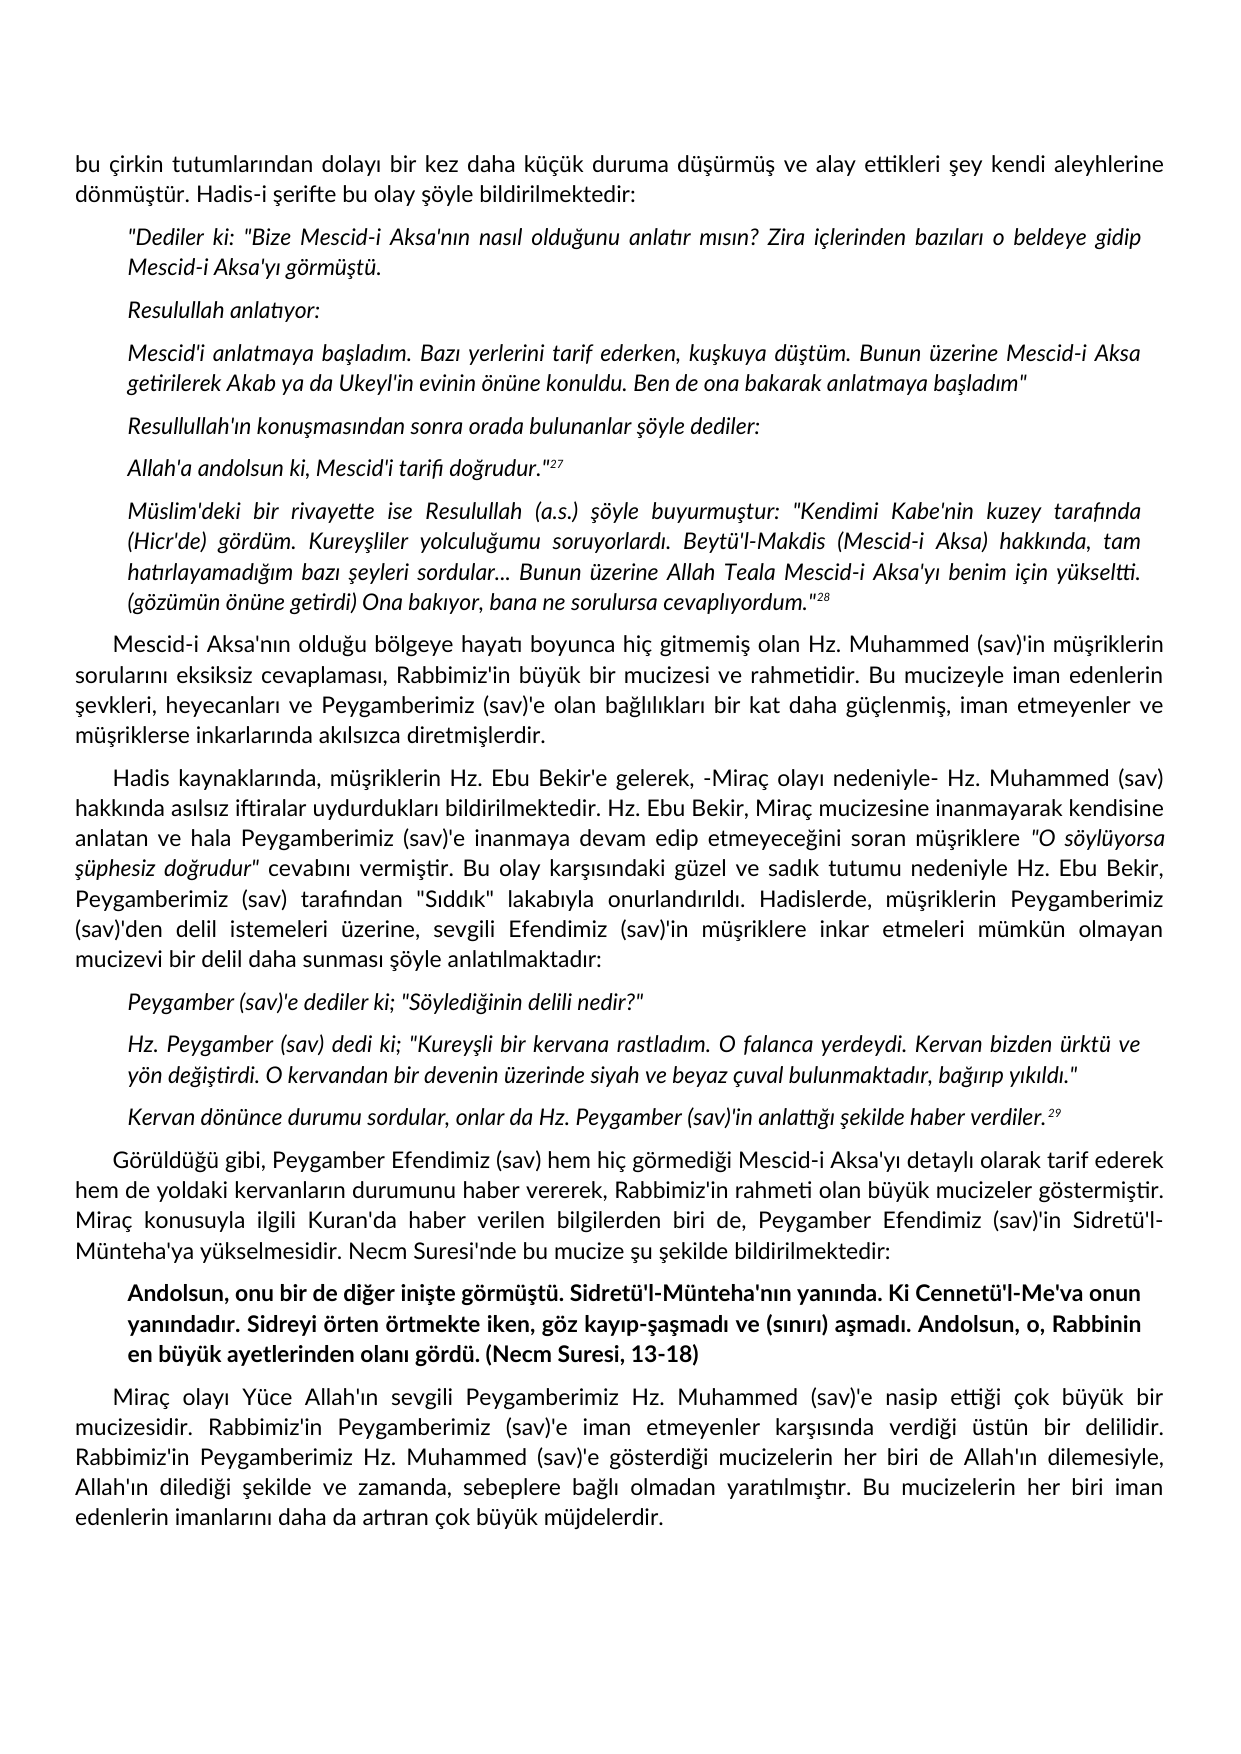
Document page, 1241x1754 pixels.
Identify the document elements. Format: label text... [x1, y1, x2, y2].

text Hz. Peygamber (sav) dedi ki; "Kureyşli bir kervana rastladım. O falanca yerdeydi. Kervan bizden ürktü ve yön değiştirdi. O kervandan bir devenin üzerinde siyah ve beyaz çuval bulunmaktadır, bağırıp yıkıldı." [127, 1030, 1143, 1088]
text Mescid-i Aksa'nın olduğu bölgeye hayatı boyunca hiç gitmemiş olan Hz. Muhammed (sav)'in müşriklerin sorularını eksiksiz cevaplaması, Rabbimiz'in büyük bir mucizesi ve rahmetidir. Bu mucizeyle iman edenlerin şevkleri, heyecanları ve Peygamberimiz (sav)'e olan bağlılıkları bir kat daha güçlenmiş, iman etmeyenler ve müşriklerse inkarlarında akılsızca diretmişlerdir. [75, 630, 1165, 748]
text Mescid'i anlatmaya başladım. Bazı yerlerini tarif ederken, kuşkuya düştüm. Bunun üzerine Mescid-i Aksa getirilerek Akab ya da Ukeyl'in evinin önüne konuldu. Ben de ona bakarak anlatmaya başladım" [127, 338, 1143, 396]
text bu çirkin tutumlarından dolayı bir kez daha küçük duruma düşürmüş ve alay ettikleri şey kendi aleyhlerine dönmüştür. Hadis-i şerifte bu olay şöyle bildirilmektedir: [75, 150, 1165, 208]
text Resullullah'ın konuşmasından sonra orada bulunanlar şöyle dediler: [127, 411, 1143, 439]
text Allah'a andolsun ki, Mescid'i tarifi doğrudur."27 [127, 454, 1143, 482]
text Andolsun, onu bir de diğer inişte görmüştü. Sidretü'l-Münteha'nın yanında. Ki Cennetü'l-Me'va onun yanındadır. Sidreyi örten örtmekte iken, göz kayıp-şaşmadı ve (sınırı) aşmadı. Andolsun, o, Rabbinin en büyük ayetlerinden olanı gördü. (Necm Suresi, 13-18) [127, 1279, 1143, 1367]
text "Dediler ki: "Bize Mescid-i Aksa'nın nasıl olduğunu anlatır mısın? Zira içlerinden bazıları o beldeye gidip Mescid-i Aksa'yı görmüştü. [127, 223, 1143, 281]
text Görüldüğü gibi, Peygamber Efendimiz (sav) hem hiç görmediği Mescid-i Aksa'yı detaylı olarak tarif ederek hem de yoldaki kervanların durumunu haber vererek, Rabbimiz'in rahmeti olan büyük mucizeler göstermiştir. Miraç konusuyla ilgili Kuran'da haber verilen bilgilerden biri de, Peygamber Efendimiz (sav)'in Sidretü'l-Münteha'ya yükselmesidir. Necm Suresi'nde bu mucize şu şekilde bildirilmektedir: [75, 1146, 1165, 1264]
text Peygamber (sav)'e dediler ki; "Söylediğinin delili nedir?" [127, 987, 1143, 1015]
text Resulullah anlatıyor: [127, 296, 1143, 323]
text Hadis kaynaklarında, müşriklerin Hz. Ebu Bekir'e gelerek, -Miraç olayı nedeniyle- Hz. Muhammed (sav) hakkında asılsız iftiralar uydurdukları bildirilmektedir. Hz. Ebu Bekir, Miraç mucizesine inanmayarak kendisine anlatan ve hala Peygamberimiz (sav)'e inanmaya devam edip etmeyeceğini soran müşriklere "O söylüyorsa şüphesiz doğrudur" cevabını vermiştir. Bu olay karşısındaki güzel ve sadık tutumu nedeniyle Hz. Ebu Bekir, Peygamberimiz (sav) tarafından "Sıddık" lakabıyla onurlandırıldı. Hadislerde, müşriklerin Peygamberimiz (sav)'den delil istemeleri üzerine, sevgili Efendimiz (sav)'in müşriklere inkar etmeleri mümkün olmayan mucizevi bir delil daha sunması şöyle anlatılmaktadır: [75, 763, 1165, 972]
text Miraç olayı Yüce Allah'ın sevgili Peygamberimiz Hz. Muhammed (sav)'e nasip ettiği çok büyük bir mucizesidir. Rabbimiz'in Peygamberimiz (sav)'e iman etmeyenler karşısında verdiği üstün bir delilidir. Rabbimiz'in Peygamberimiz Hz. Muhammed (sav)'e gösterdiği mucizelerin her biri de Allah'ın dilemesiyle, Allah'ın dilediği şekilde ve zamanda, sebeplere bağlı olmadan yaratılmıştır. Bu mucizelerin her biri iman edenlerin imanlarını daha da artıran çok büyük müjdelerdir. [75, 1382, 1165, 1531]
text Müslim'deki bir rivayette ise Resulullah (a.s.) şöyle buyurmuştur: "Kendimi Kabe'nin kuzey tarafında (Hicr'de) gördüm. Kureyşliler yolculuğumu soruyorlardı. Beytü'l-Makdis (Mescid-i Aksa) hakkında, tam hatırlayamadığım bazı şeyleri sordular... Bunun üzerine Allah Teala Mescid-i Aksa'yı benim için yükseltti. (gözümün önüne getirdi) Ona bakıyor, bana ne sorulursa cevaplıyordum."28 [127, 497, 1143, 615]
text Kervan dönünce durumu sordular, onlar da Hz. Peygamber (sav)'in anlattığı şekilde haber verdiler.29 [127, 1103, 1143, 1131]
